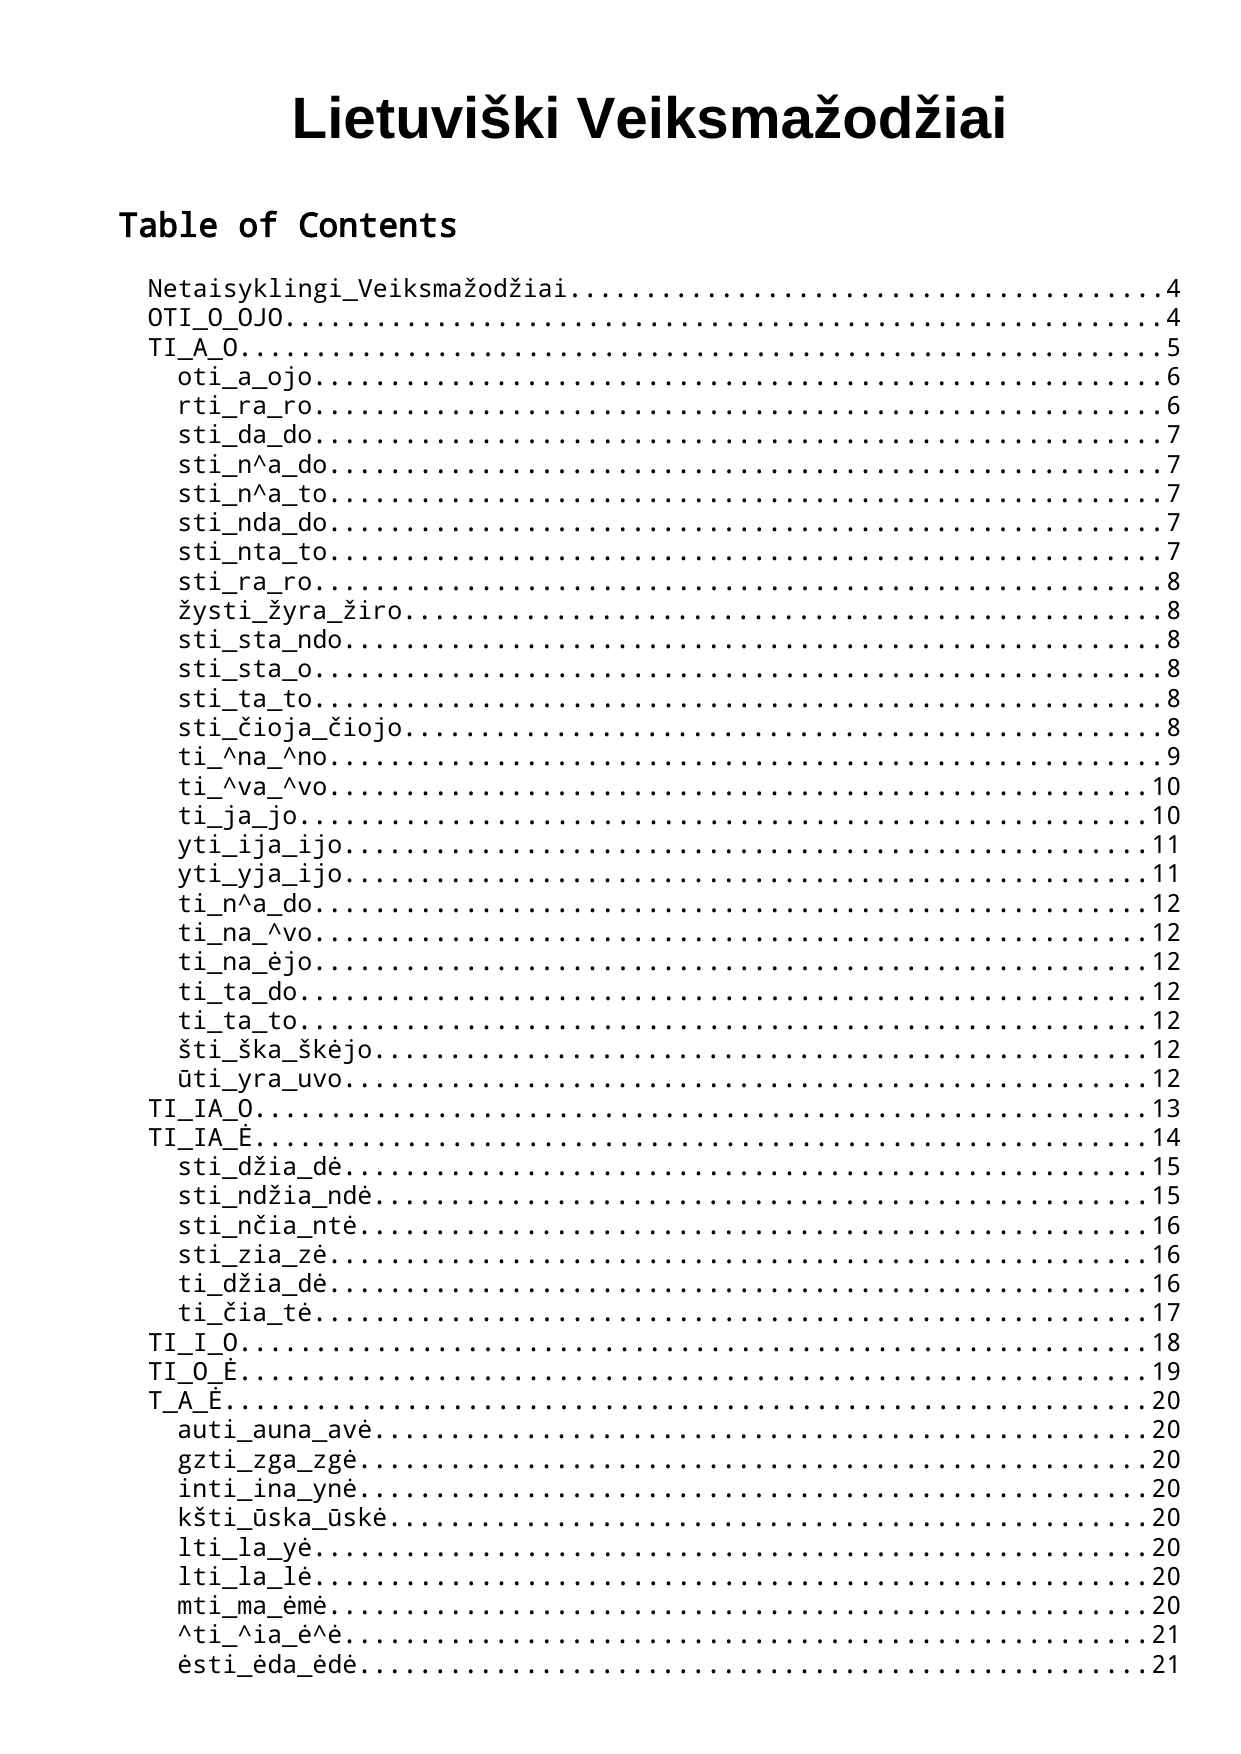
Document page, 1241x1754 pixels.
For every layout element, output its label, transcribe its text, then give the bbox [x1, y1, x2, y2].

text žysti_žyra_žiro 8 [177, 596, 1181, 625]
text TI_I_O 18 [148, 1328, 1181, 1357]
text ti_^va_^vo 10 [177, 772, 1181, 801]
text kšti_ūska_ūskė 20 [177, 1503, 1181, 1533]
text sti_nda_do 7 [177, 508, 1181, 538]
text ti_^na_^no 9 [177, 742, 1181, 772]
text ti_na_ėjo 12 [177, 947, 1181, 977]
text lti_la_lė 20 [177, 1562, 1181, 1591]
text TI_IA_Ė 14 [148, 1123, 1181, 1152]
text inti_ina_ynė 20 [177, 1474, 1181, 1503]
text ūti_yra_uvo 12 [177, 1064, 1181, 1094]
text sti_da_do 7 [177, 421, 1181, 450]
text šti_ška_škėjo 12 [177, 1035, 1181, 1064]
text gzti_zga_zgė 20 [177, 1445, 1181, 1474]
text TI_IA_O 13 [148, 1094, 1181, 1123]
text auti_auna_avė 20 [177, 1416, 1181, 1445]
text sti_ta_to 8 [177, 684, 1181, 713]
subtitle Table of Contents [118, 206, 1181, 245]
text sti_ndžia_ndė 15 [177, 1182, 1181, 1211]
text rti_ra_ro 6 [177, 391, 1181, 421]
text ti_ta_do 12 [177, 977, 1181, 1006]
title Lietuviški Veiksmažodžiai [118, 84, 1181, 151]
text sti_sta_o 8 [177, 655, 1181, 684]
text ti_ta_to 12 [177, 1006, 1181, 1035]
text OTI_O_OJO 4 [148, 303, 1181, 333]
text sti_n^a_to 7 [177, 479, 1181, 508]
text ti_n^a_do 12 [177, 889, 1181, 918]
text mti_ma_ėmė 20 [177, 1591, 1181, 1621]
text oti_a_ojo 6 [177, 362, 1181, 391]
text sti_n^a_do 7 [177, 450, 1181, 479]
text yti_yja_ijo 11 [177, 859, 1181, 889]
text sti_nta_to 7 [177, 538, 1181, 567]
text TI_O_Ė 19 [148, 1357, 1181, 1386]
text ėsti_ėda_ėdė 21 [177, 1650, 1181, 1679]
text lti_la_yė 20 [177, 1533, 1181, 1562]
text T_A_Ė 20 [148, 1386, 1181, 1416]
text ti_na_^vo 12 [177, 918, 1181, 947]
text Netaisyklingi_Veiksmažodžiai 4 [148, 274, 1181, 303]
text ^ti_^ia_ė^ė 21 [177, 1621, 1181, 1650]
text sti_džia_dė 15 [177, 1152, 1181, 1182]
text yti_ija_ijo 11 [177, 830, 1181, 859]
text TI_A_O 5 [148, 333, 1181, 362]
text sti_sta_ndo 8 [177, 625, 1181, 655]
text sti_nčia_ntė 16 [177, 1211, 1181, 1240]
text sti_čioja_čiojo 8 [177, 713, 1181, 742]
text ti_ja_jo 10 [177, 801, 1181, 830]
text ti_džia_dė 16 [177, 1269, 1181, 1299]
text sti_ra_ro 8 [177, 567, 1181, 596]
text sti_zia_zė 16 [177, 1240, 1181, 1269]
text ti_čia_tė 17 [177, 1299, 1181, 1328]
